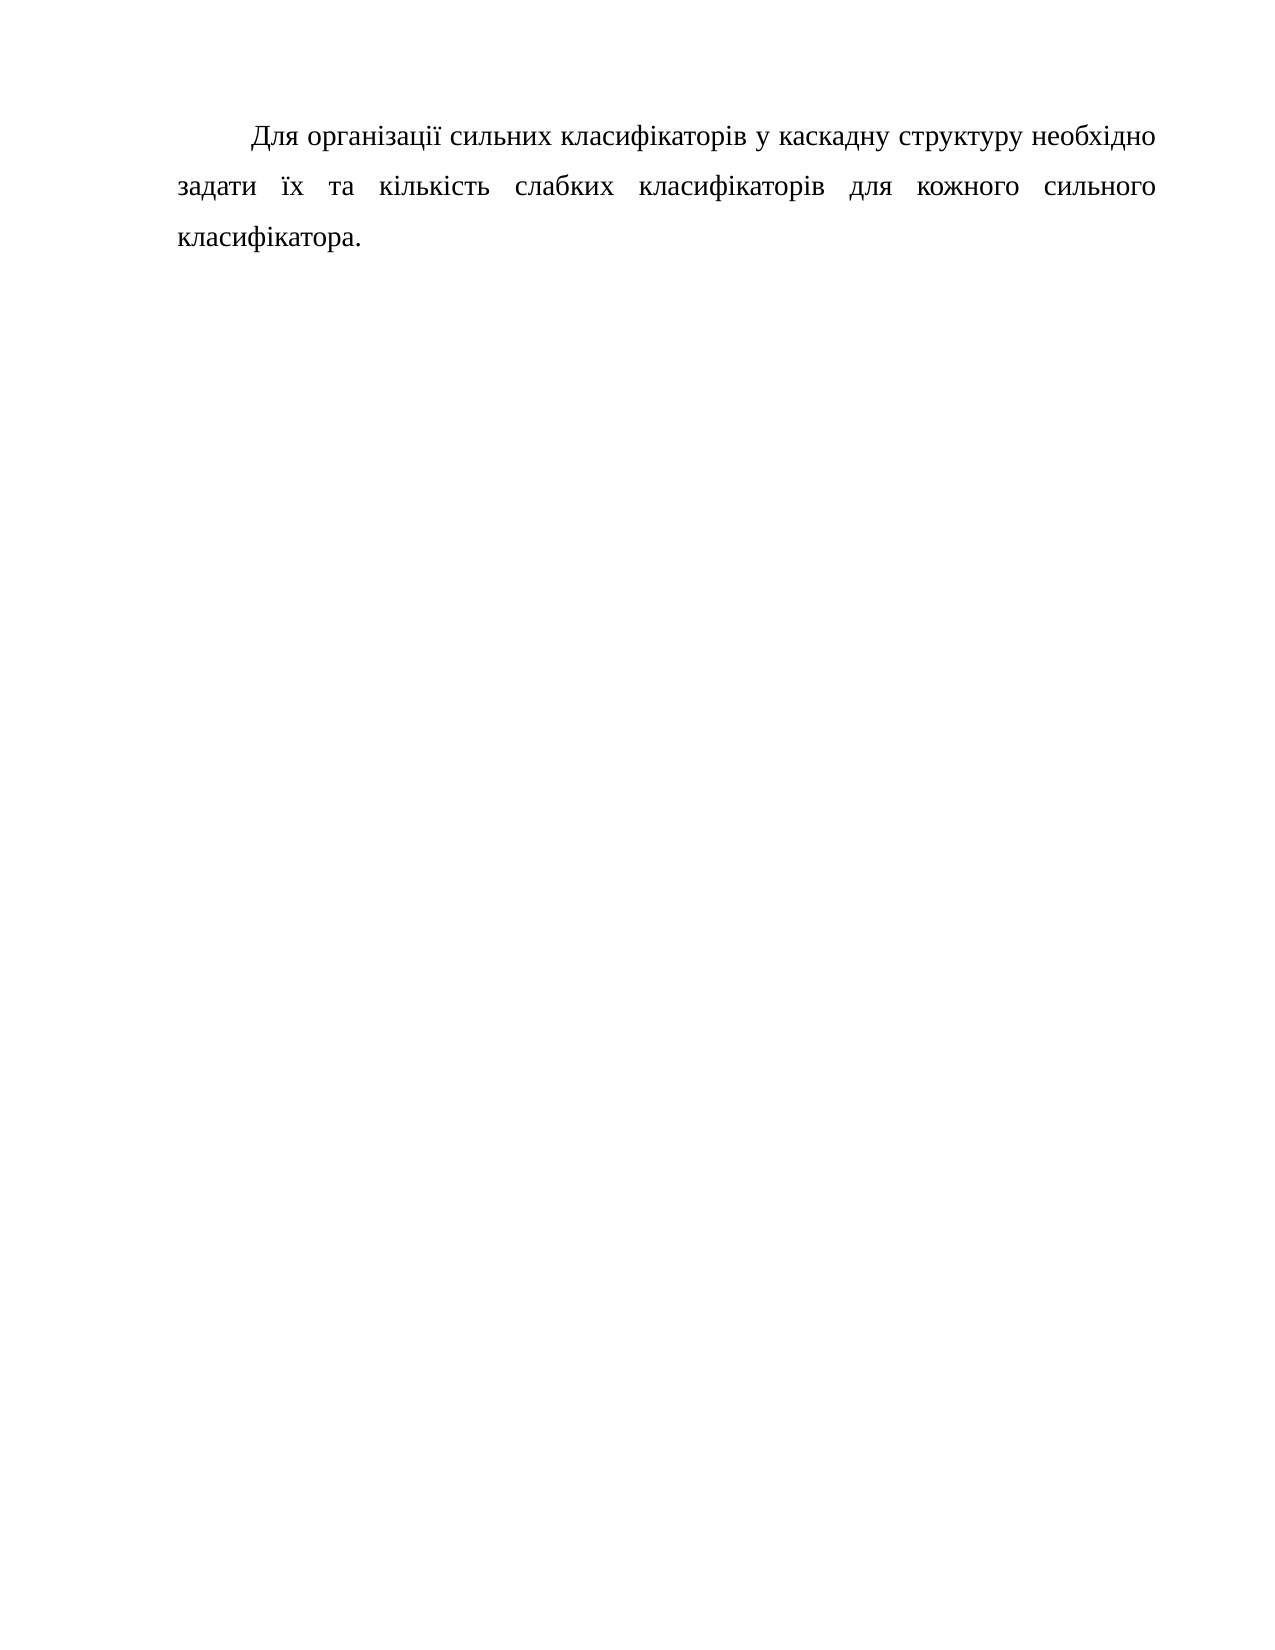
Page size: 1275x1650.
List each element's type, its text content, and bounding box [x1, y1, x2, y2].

text Для організації сильних класифікаторів у каскадну структуру необхідно задати їх та кількість слабких класифікаторів для кожного сильного класифікатора. [177, 118, 1157, 252]
